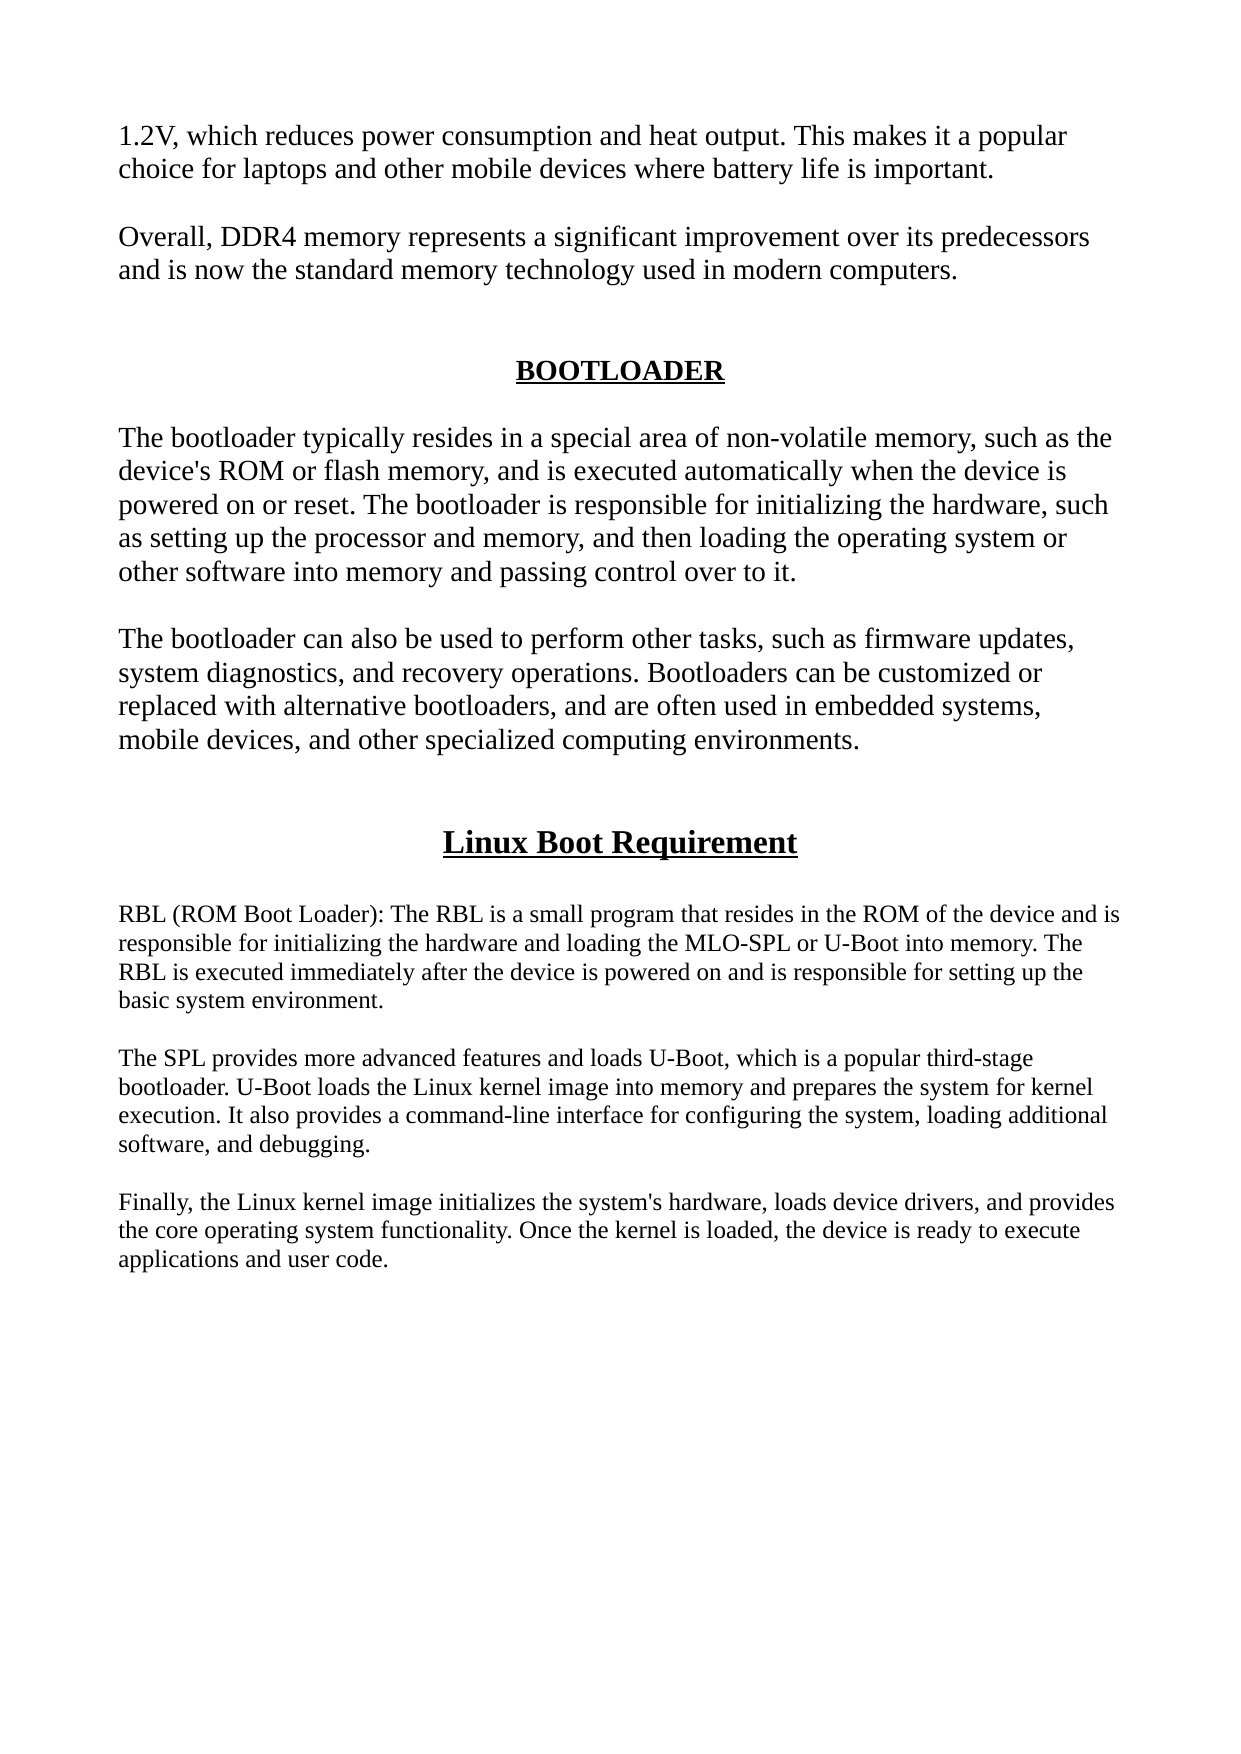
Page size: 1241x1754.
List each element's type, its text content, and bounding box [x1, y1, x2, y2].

text The SPL provides more advanced features and loads U-Boot, which is a popular third-stage bootloader. U-Boot loads the Linux kernel image into memory and prepares the system for kernel execution. It also provides a command-line interface for configuring the system, loading additional software, and debugging. [118, 1043, 1122, 1158]
text Finally, the Linux kernel image initializes the system's hardware, loads device drivers, and provides the core operating system functionality. Once the kernel is loaded, the device is ready to execute applications and user code. [118, 1187, 1122, 1273]
text The bootloader can also be used to perform other tasks, such as firmware updates, system diagnostics, and recovery operations. Bootloaders can be customized or replaced with alternative bootloaders, and are often used in embedded systems, mobile devices, and other specialized computing environments. [118, 621, 1122, 755]
text The bootloader typically resides in a special area of non-volatile memory, such as the device's ROM or flash memory, and is executed automatically when the device is powered on or reset. The bootloader is responsible for initializing the hardware, such as setting up the processor and memory, and then loading the operating system or other software into memory and passing control over to it. [118, 420, 1122, 588]
text RBL (ROM Boot Loader): The RBL is a small program that resides in the ROM of the device and is responsible for initializing the hardware and loading the MLO-SPL or U-Boot into memory. The RBL is executed immediately after the device is powered on and is responsible for setting up the basic system environment. [118, 899, 1122, 1014]
text BOOTLOADER [118, 353, 1122, 386]
text Overall, DDR4 memory represents a significant improvement over its predecessors and is now the standard memory technology used in modern computers. [118, 219, 1122, 286]
text 1.2V, which reduces power consumption and heat output. This makes it a popular choice for laptops and other mobile devices where battery life is important. [118, 118, 1122, 185]
text Linux Boot Requirement [118, 822, 1122, 861]
